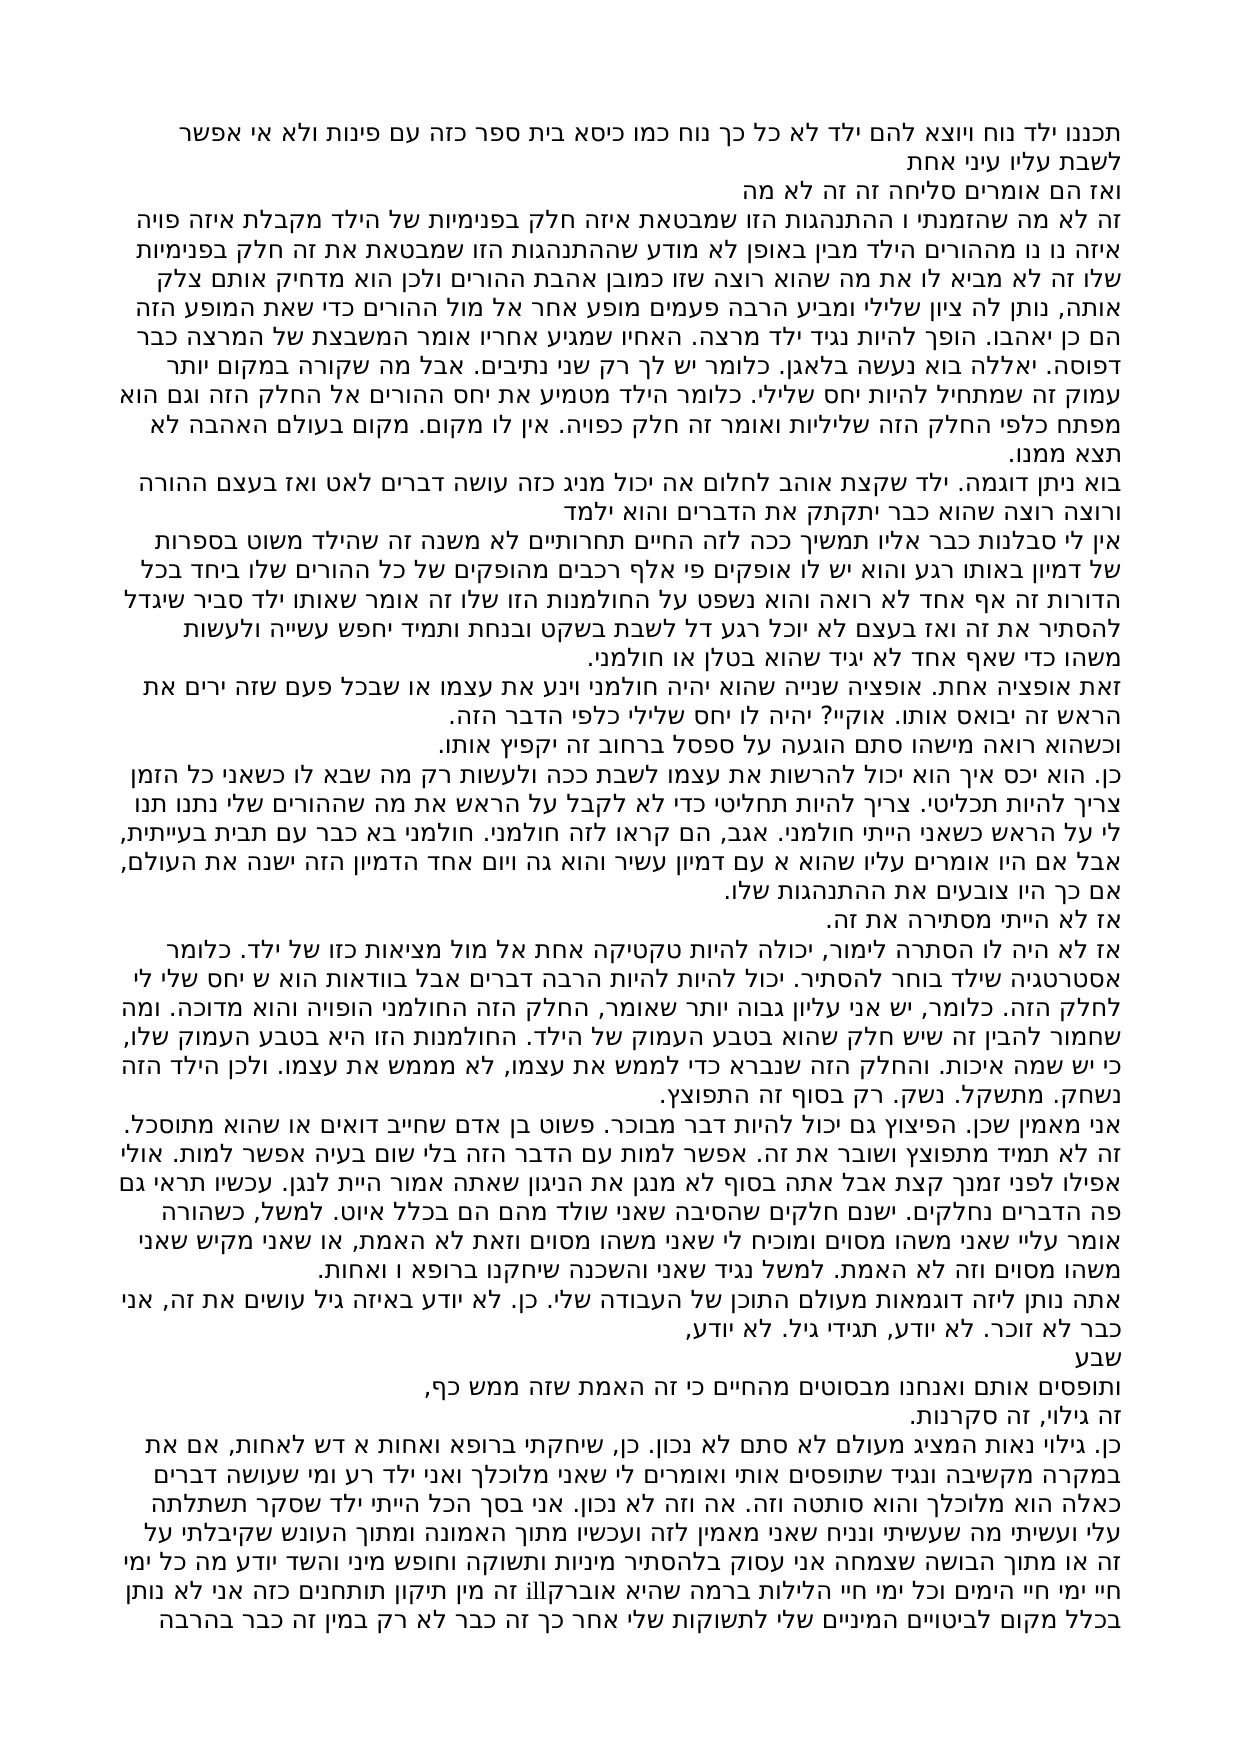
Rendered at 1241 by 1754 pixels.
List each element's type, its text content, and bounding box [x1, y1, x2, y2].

text אין לי סבלנות כבר אליו תמשיך ככה לזה החיים תחרותיים לא משנה זה שהילד משוט בספרות של דמיון באותו רגע והוא יש לו אופקים פי אלף רכבים מהופקים של כל ההורים שלו ביחד בכל הדורות זה אף אחד לא רואה והוא נשפט על החולמנות הזו שלו זה אומר שאותו ילד סביר שיגדל להסתיר את זה ואז בעצם לא יוכל רגע דל לשבת בשקט ובנחת ותמיד יחפש עשייה ולעשות משהו כדי שאף אחד לא יגיד שהוא בטלן או חולמני. [118, 526, 1122, 672]
text בוא ניתן דוגמה. ילד שקצת אוהב לחלום אה יכול מניג כזה עושה דברים לאט ואז בעצם ההורה ורוצה רוצה שהוא כבר יתקתק את הדברים והוא ילמד [118, 468, 1122, 526]
text זה לא מה שהזמנתי ו ההתנהגות הזו שמבטאת איזה חלק בפנימיות של הילד מקבלת איזה פויה איזה נו נו מההורים הילד מבין באופן לא מודע שההתנהגות הזו שמבטאת את זה חלק בפנימיות שלו זה לא מביא לו את מה שהוא רוצה שזו כמובן אהבת ההורים ולכן הוא מדחיק אותם צלק אותה, נותן לה ציון שלילי ומביע הרבה פעמים מופע אחר אל מול ההורים כדי שאת המופע הזה הם כן יאהבו. הופך להיות נגיד ילד מרצה. האחיו שמגיע אחריו אומר המשבצת של המרצה כבר דפוסה. יאללה בוא נעשה בלאגן. כלומר יש לך רק שני נתיבים. אבל מה שקורה במקום יותר עמוק זה שמתחיל להיות יחס שלילי. כלומר הילד מטמיע את יחס ההורים אל החלק הזה וגם הוא מפתח כלפי החלק הזה שליליות ואומר זה חלק כפויה. אין לו מקום. מקום בעולם האהבה לא תצא ממנו. [118, 206, 1122, 468]
text אם כך היו צובעים את ההתנהגות שלו. [118, 876, 1122, 906]
text וכשהוא רואה מישהו סתם הוגעה על ספסל ברחוב זה יקפיץ אותו. [118, 731, 1122, 760]
text אתה נותן ליזה דוגמאות מעולם התוכן של העבודה שלי. כן. לא יודע באיזה גיל עושים את זה, אני כבר לא זוכר. לא יודע, תגידי גיל. לא יודע, [118, 1285, 1122, 1343]
text אז לא היה לו הסתרה לימור, יכולה להיות טקטיקה אחת אל מול מציאות כזו של ילד. כלומר אסטרטגיה שילד בוחר להסתיר. יכול להיות להיות הרבה דברים אבל בוודאות הוא ש יחס שלי לי לחלק הזה. כלומר, יש אני עליון גבוה יותר שאומר, החלק הזה החולמני הופויה והוא מדוכה. ומה שחמור להבין זה שיש חלק שהוא בטבע העמוק של הילד. החולמנות הזו היא בטבע העמוק שלו, כי יש שמה איכות. והחלק הזה שנברא כדי לממש את עצמו, לא מממש את עצמו. ולכן הילד הזה נשחק. מתשקל. נשק. רק בסוף זה התפוצץ. [118, 935, 1122, 1110]
text זאת אופציה אחת. אופציה שנייה שהוא יהיה חולמני וינע את עצמו או שבכל פעם שזה ירים את הראש זה יבואס אותו. אוקיי? יהיה לו יחס שלילי כלפי הדבר הזה. [118, 672, 1122, 731]
text אז לא הייתי מסתירה את זה. [118, 906, 1122, 935]
text כן. גילוי נאות המציג מעולם לא סתם לא נכון. כן, שיחקתי ברופא ואחות א דש לאחות, אם את במקרה מקשיבה ונגיד שתופסים אותי ואומרים לי שאני מלוכלך ואני ילד רע ומי שעושה דברים כאלה הוא מלוכלך והוא סותטה וזה. אה וזה לא נכון. אני בסך הכל הייתי ילד שסקר תשתלתה עלי ועשיתי מה שעשיתי ונניח שאני מאמין לזה ועכשיו מתוך האמונה ומתוך העונש שקיבלתי על זה או מתוך הבושה שצמחה אני עסוק בלהסתיר מיניות ותשוקה וחופש מיני והשד יודע מה כל ימי חיי ימי חיי הימים וכל ימי חיי הלילות ברמה שהיא אוברקill זה מין תיקון תותחנים כזה אני לא נותן בכלל מקום לביטויים המיניים שלי לתשוקות שלי אחר כך זה כבר לא רק במין זה כבר בהרבה מקומות אחרים למה כי אני לא מוכן בשום פנים ואופן שהמפלצת ההיא שהיא עובדתית אני תרים את הראש. אבל מדובר באיבות כי זו לא האמת לגביי. זו אמת שהותחה לתוך דמי על ידי אחרים. ומכיוון שאני האמנתי לה, אני עסוק בלטפל באמת המוותת הזו כל ימי חיי. אני הייתי ברור. [118, 1431, 1122, 1635]
text תכננו ילד נוח ויוצא להם ילד לא כל כך נוח כמו כיסא בית ספר כזה עם פינות ולא אי אפשר לשבת עליו עיני אחת [118, 118, 1122, 176]
text אני מאמין שכן. הפיצוץ גם יכול להיות דבר מבוכר. פשוט בן אדם שחייב דואים או שהוא מתוסכל. זה לא תמיד מתפוצץ ושובר את זה. אפשר למות עם הדבר הזה בלי שום בעיה אפשר למות. אולי אפילו לפני זמנך קצת אבל אתה בסוף לא מנגן את הניגון שאתה אמור היית לנגן. עכשיו תראי גם פה הדברים נחלקים. ישנם חלקים שהסיבה שאני שולד מהם הם בכלל איוט. למשל, כשהורה אומר עליי שאני משהו מסוים ומוכיח לי שאני משהו מסוים וזאת לא האמת, או שאני מקיש שאני משהו מסוים וזה לא האמת. למשל נגיד שאני והשכנה שיחקנו ברופא ו ואחות. [118, 1110, 1122, 1285]
text זה גילוי, זה סקרנות. [118, 1401, 1122, 1431]
text ואז הם אומרים סליחה זה זה לא מה [118, 176, 1122, 206]
text ותופסים אותם ואנחנו מבסוטים מהחיים כי זה האמת שזה ממש כף, [118, 1372, 1122, 1401]
text שבע [118, 1343, 1122, 1372]
text כן. הוא יכס איך הוא יכול להרשות את עצמו לשבת ככה ולעשות רק מה שבא לו כשאני כל הזמן צריך להיות תכליטי. צריך להיות תחליטי כדי לא לקבל על הראש את מה שההורים שלי נתנו תנו לי על הראש כשאני הייתי חולמני. אגב, הם קראו לזה חולמני. חולמני בא כבר עם תבית בעייתית, אבל אם היו אומרים עליו שהוא א עם דמיון עשיר והוא גה ויום אחד הדמיון הזה ישנה את העולם, [118, 760, 1122, 876]
